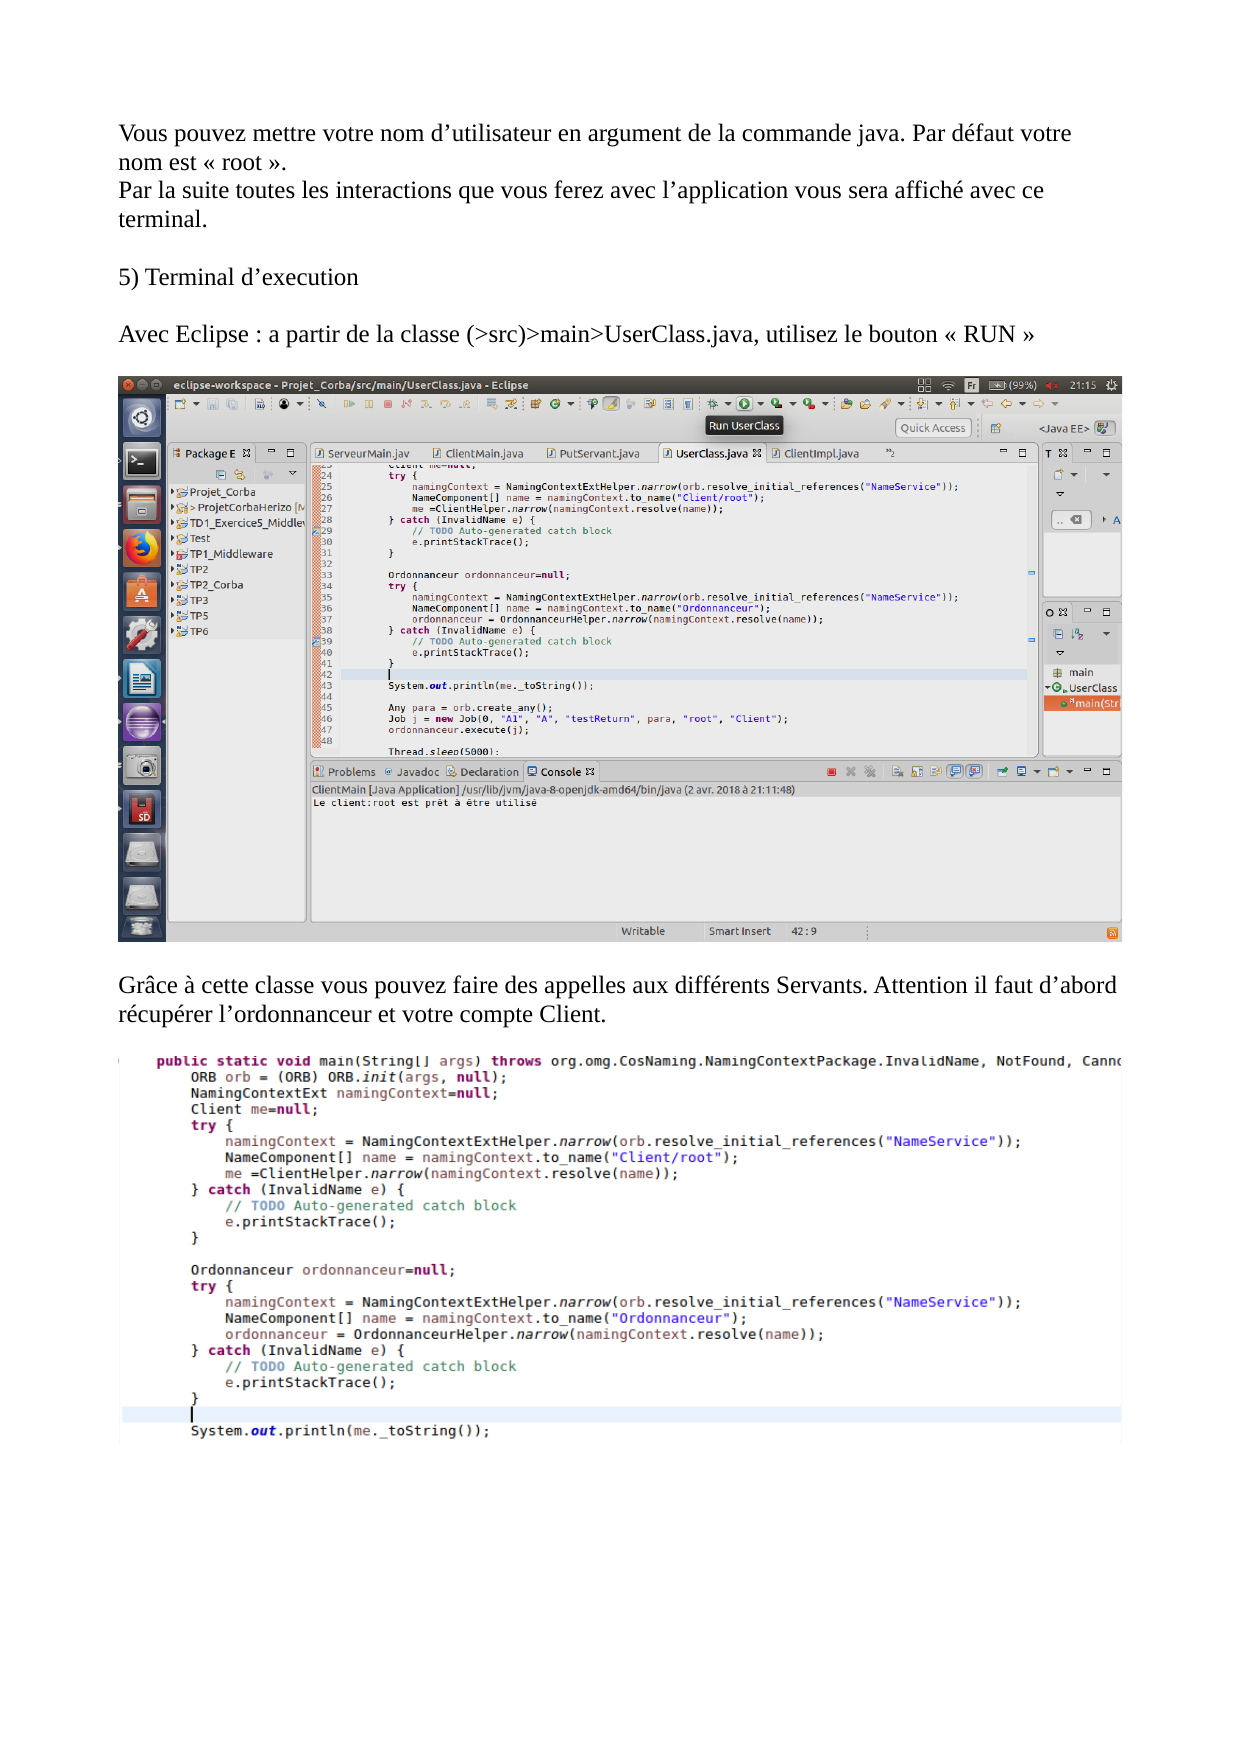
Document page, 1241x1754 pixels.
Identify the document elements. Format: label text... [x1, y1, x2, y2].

text Avec Eclipse : a partir de la classe (>src)>main>UserClass.java, utilisez le bouton « RUN » [118, 319, 1122, 348]
text Par la suite toutes les interactions que vous ferez avec l’application vous sera affiché avec ce terminal. [118, 176, 1122, 233]
picture [118, 1056, 1123, 1444]
text Vous pouvez mettre votre nom d’utilisateur en argument de la commande java. Par défaut votre nom est « root ». [118, 118, 1122, 176]
text Grâce à cette classe vous pouvez faire des appelles aux différents Servants. Attention il faut d’abord récupérer l’ordonnanceur et votre compte Client. [118, 970, 1122, 1027]
picture [118, 376, 1123, 942]
text 5) Terminal d’execution [118, 262, 1122, 291]
